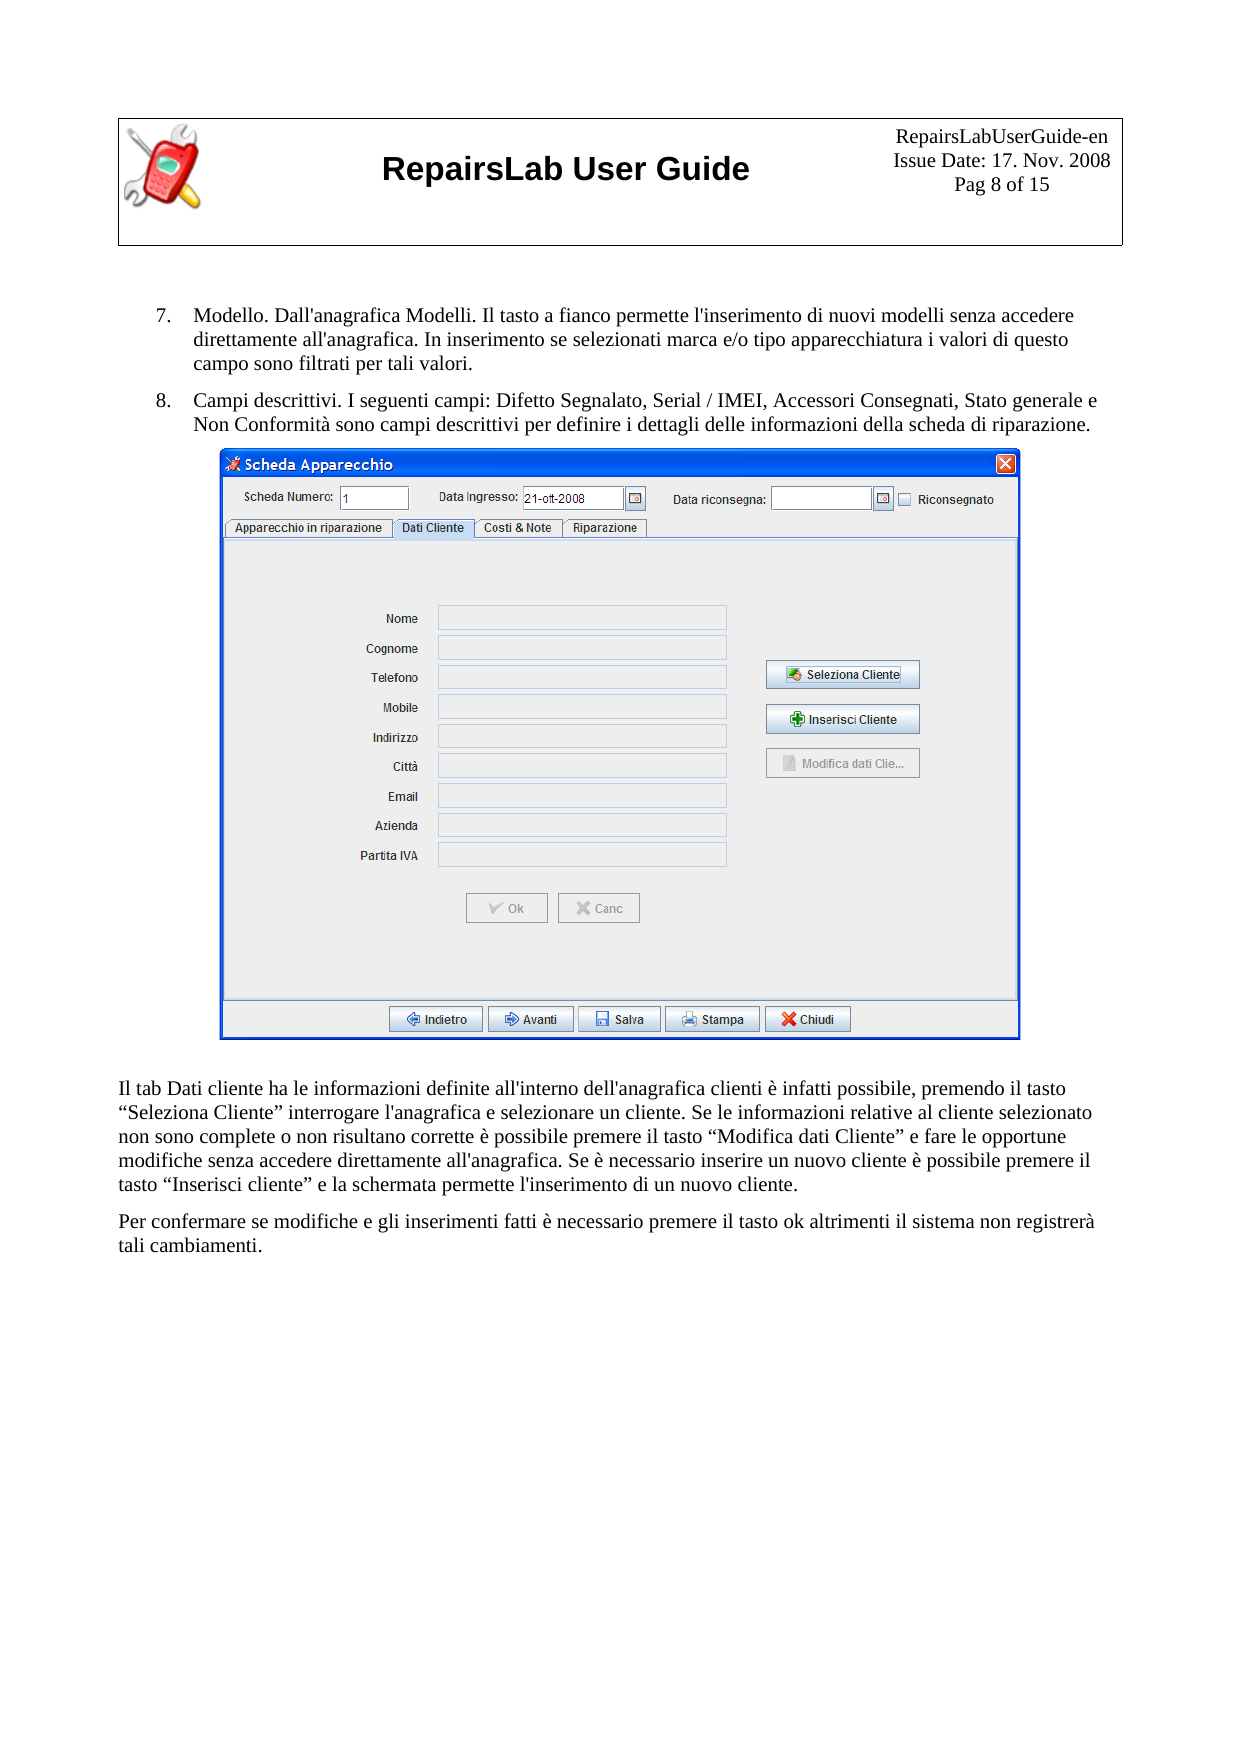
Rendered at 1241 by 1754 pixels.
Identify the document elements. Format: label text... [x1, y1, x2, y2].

list Campi descrittivi. I seguenti campi: Difetto Segnalato, Serial / IMEI, Accessori Consegnati, Stato generale e Non Conformità sono campi descrittivi per definire i dettagli delle informazioni della scheda di riparazione. [156, 388, 1122, 436]
text Per confermare se modifiche e gli inserimenti fatti è necessario premere il tasto ok altrimenti il sistema non registrerà tali cambiamenti. [118, 1209, 1122, 1257]
picture [123, 123, 202, 211]
text Il tab Dati cliente ha le informazioni definite all'interno dell'anagrafica clienti è infatti possibile, premendo il tasto “Seleziona Cliente” interrogare l'anagrafica e selezionare un cliente. Se le informazioni relative al cliente selezionato non sono complete o non risultano corrette è possibile premere il tasto “Modifica dati Cliente” e fare le opportune modifiche senza accedere direttamente all'anagrafica. Se è necessario inserire un nuovo cliente è possibile premere il tasto “Inserisci cliente” e la schermata permette l'inserimento di un nuovo cliente. [118, 1076, 1122, 1196]
list Modello. Dall'anagrafica Modelli. Il tasto a fianco permette l'inserimento di nuovi modelli senza accedere direttamente all'anagrafica. In inserimento se selezionati marca e/o tipo apparecchiatura i valori di questo campo sono filtrati per tali valori. [156, 303, 1122, 375]
picture [219, 448, 1021, 1040]
